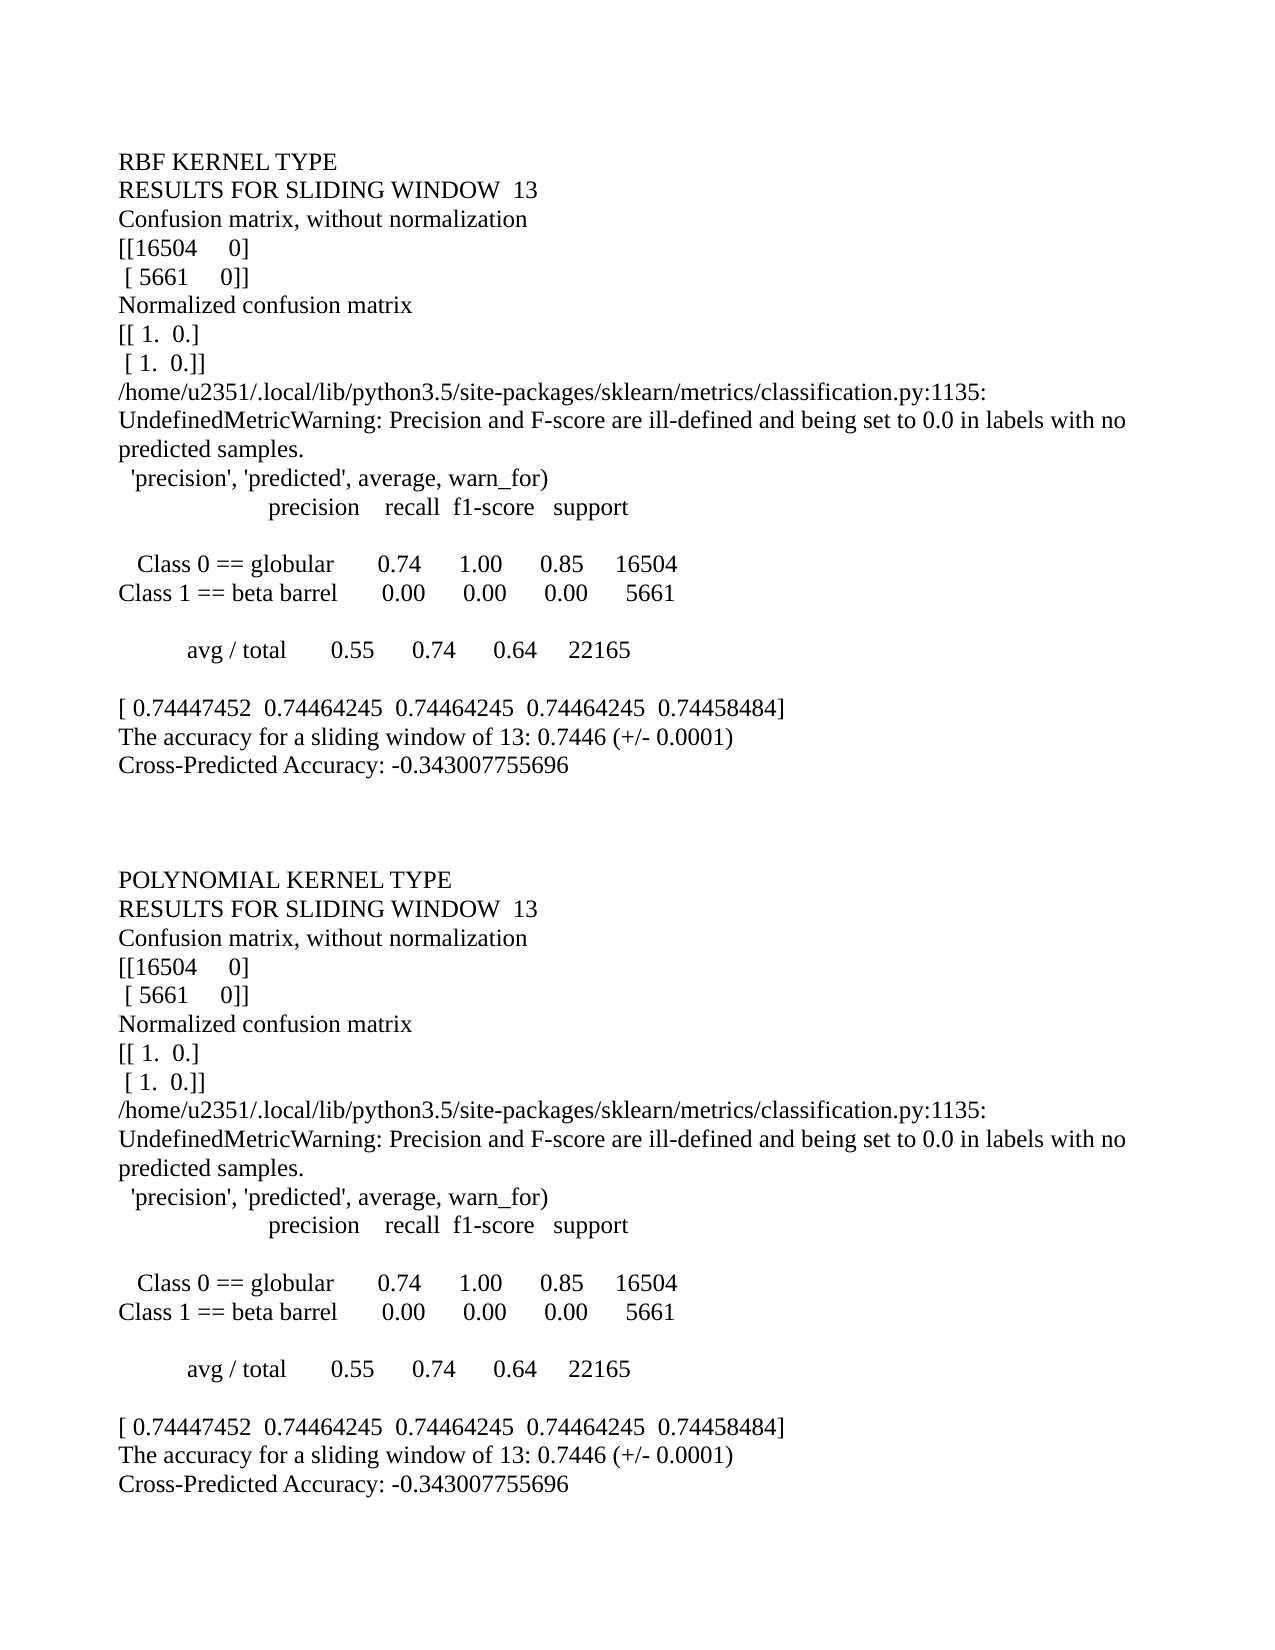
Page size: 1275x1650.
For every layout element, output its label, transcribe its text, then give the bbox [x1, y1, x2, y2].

text precision recall f1-score support [118, 492, 1157, 521]
text [ 1. 0.]] [118, 348, 1157, 377]
text [ 1. 0.]] [118, 1067, 1157, 1096]
text RESULTS FOR SLIDING WINDOW 13 [118, 176, 1157, 204]
text [[16504 0] [118, 952, 1157, 981]
text Class 0 == globular 0.74 1.00 0.85 16504 [118, 549, 1157, 578]
text [ 5661 0]] [118, 262, 1157, 291]
text avg / total 0.55 0.74 0.64 22165 [118, 636, 1157, 664]
text Cross-Predicted Accuracy: -0.343007755696 [118, 751, 1157, 779]
text Class 1 == beta barrel 0.00 0.00 0.00 5661 [118, 1297, 1157, 1326]
text Class 0 == globular 0.74 1.00 0.85 16504 [118, 1268, 1157, 1297]
text Cross-Predicted Accuracy: -0.343007755696 [118, 1469, 1157, 1498]
text [[16504 0] [118, 233, 1157, 262]
text precision recall f1-score support [118, 1211, 1157, 1239]
text Normalized confusion matrix [118, 291, 1157, 319]
text [ 0.74447452 0.74464245 0.74464245 0.74464245 0.74458484] [118, 693, 1157, 722]
text [[ 1. 0.] [118, 1038, 1157, 1067]
text [[ 1. 0.] [118, 319, 1157, 348]
text 'precision', 'predicted', average, warn_for) [118, 463, 1157, 492]
text Class 1 == beta barrel 0.00 0.00 0.00 5661 [118, 578, 1157, 607]
text /home/u2351/.local/lib/python3.5/site-packages/sklearn/metrics/classification.py:1135: UndefinedMetricWarning: Precision and F-score are ill-defined and being set to 0.0 in labels with no predicted samples. [118, 377, 1157, 463]
text POLYNOMIAL KERNEL TYPE [118, 866, 1157, 894]
text /home/u2351/.local/lib/python3.5/site-packages/sklearn/metrics/classification.py:1135: UndefinedMetricWarning: Precision and F-score are ill-defined and being set to 0.0 in labels with no predicted samples. [118, 1096, 1157, 1182]
text avg / total 0.55 0.74 0.64 22165 [118, 1354, 1157, 1383]
text 'precision', 'predicted', average, warn_for) [118, 1182, 1157, 1211]
text RBF KERNEL TYPE [118, 147, 1157, 176]
text The accuracy for a sliding window of 13: 0.7446 (+/- 0.0001) [118, 1441, 1157, 1469]
text Confusion matrix, without normalization [118, 923, 1157, 952]
text Confusion matrix, without normalization [118, 204, 1157, 233]
text [ 5661 0]] [118, 981, 1157, 1009]
text RESULTS FOR SLIDING WINDOW 13 [118, 894, 1157, 923]
text The accuracy for a sliding window of 13: 0.7446 (+/- 0.0001) [118, 722, 1157, 751]
text [ 0.74447452 0.74464245 0.74464245 0.74464245 0.74458484] [118, 1412, 1157, 1441]
text Normalized confusion matrix [118, 1009, 1157, 1038]
